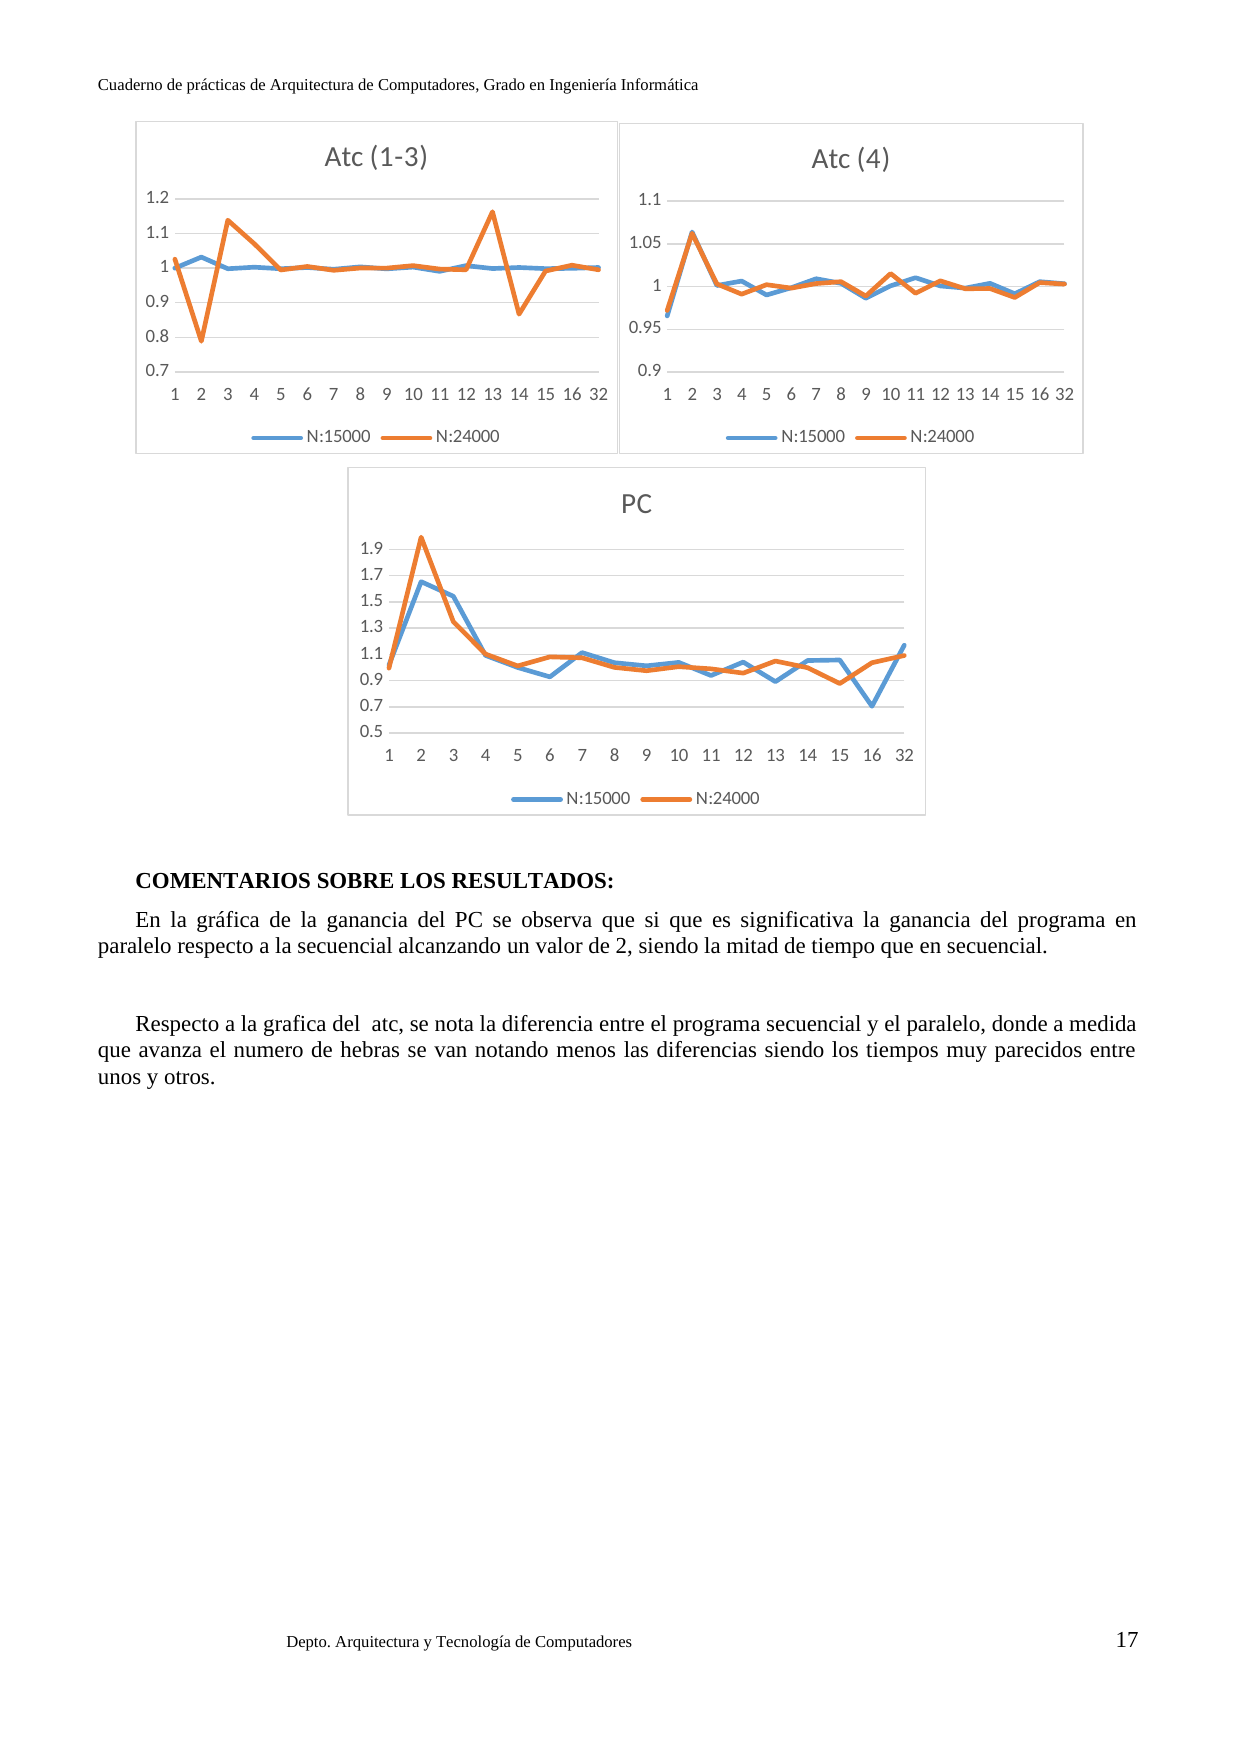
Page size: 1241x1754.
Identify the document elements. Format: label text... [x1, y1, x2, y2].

text COMENTARIOS SOBRE LOS RESULTADOS: [98, 867, 1138, 893]
text Respecto a la grafica del atc, se nota la diferencia entre el programa secuencial y el paralelo, donde a medida que avanza el numero de hebras se van notando menos las diferencias siendo los tiempos muy parecidos entre unos y otros. [98, 1010, 1138, 1089]
text En la gráfica de la ganancia del PC se observa que si que es significativa la ganancia del programa en paralelo respecto a la secuencial alcanzando un valor de 2, siendo la mitad de tiempo que en secuencial. [98, 906, 1138, 959]
